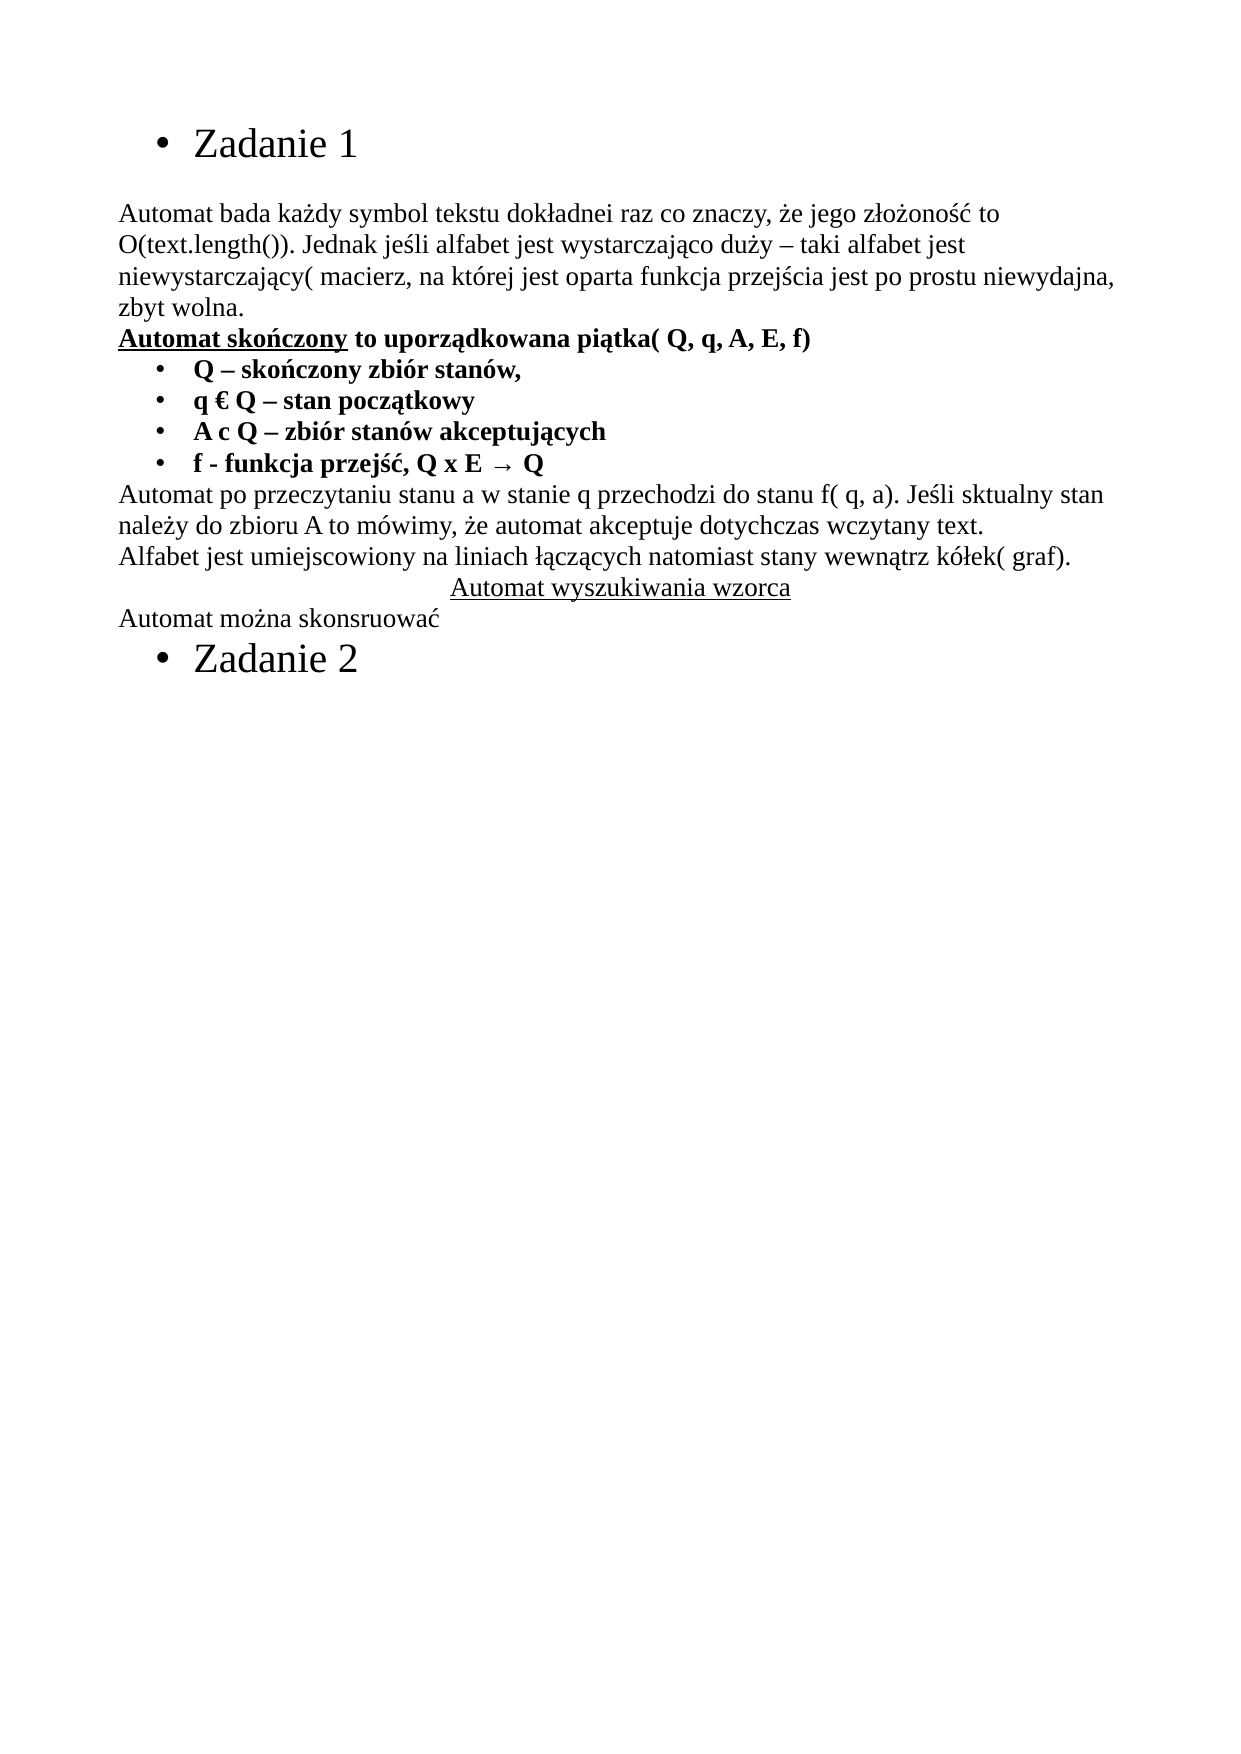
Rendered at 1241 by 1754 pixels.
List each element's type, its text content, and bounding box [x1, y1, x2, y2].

list Zadanie 2 [156, 634, 1122, 682]
text Alfabet jest umiejscowiony na liniach łączących natomiast stany wewnątrz kółek( graf). [118, 540, 1122, 571]
text Automat skończony to uporządkowana piątka( Q, q, A, E, f) [118, 322, 1122, 353]
text Automat wyszukiwania wzorca [118, 571, 1122, 603]
list Zadanie 1 [156, 118, 1122, 166]
list f - funkcja przejść, Q x E → Q [156, 447, 1122, 478]
list Q – skończony zbiór stanów, [156, 353, 1122, 384]
list A c Q – zbiór stanów akceptujących [156, 416, 1122, 447]
text Automat bada każdy symbol tekstu dokładnei raz co znaczy, że jego złożoność to O(text.length()). Jednak jeśli alfabet jest wystarczająco duży – taki alfabet jest niewystarczający( macierz, na której jest oparta funkcja przejścia jest po prostu niewydajna, zbyt wolna. [118, 197, 1122, 322]
text Automat po przeczytaniu stanu a w stanie q przechodzi do stanu f( q, a). Jeśli sktualny stan należy do zbioru A to mówimy, że automat akceptuje dotychczas wczytany text. [118, 478, 1122, 540]
text Automat można skonsruować [118, 603, 1122, 634]
list q € Q – stan początkowy [156, 384, 1122, 416]
